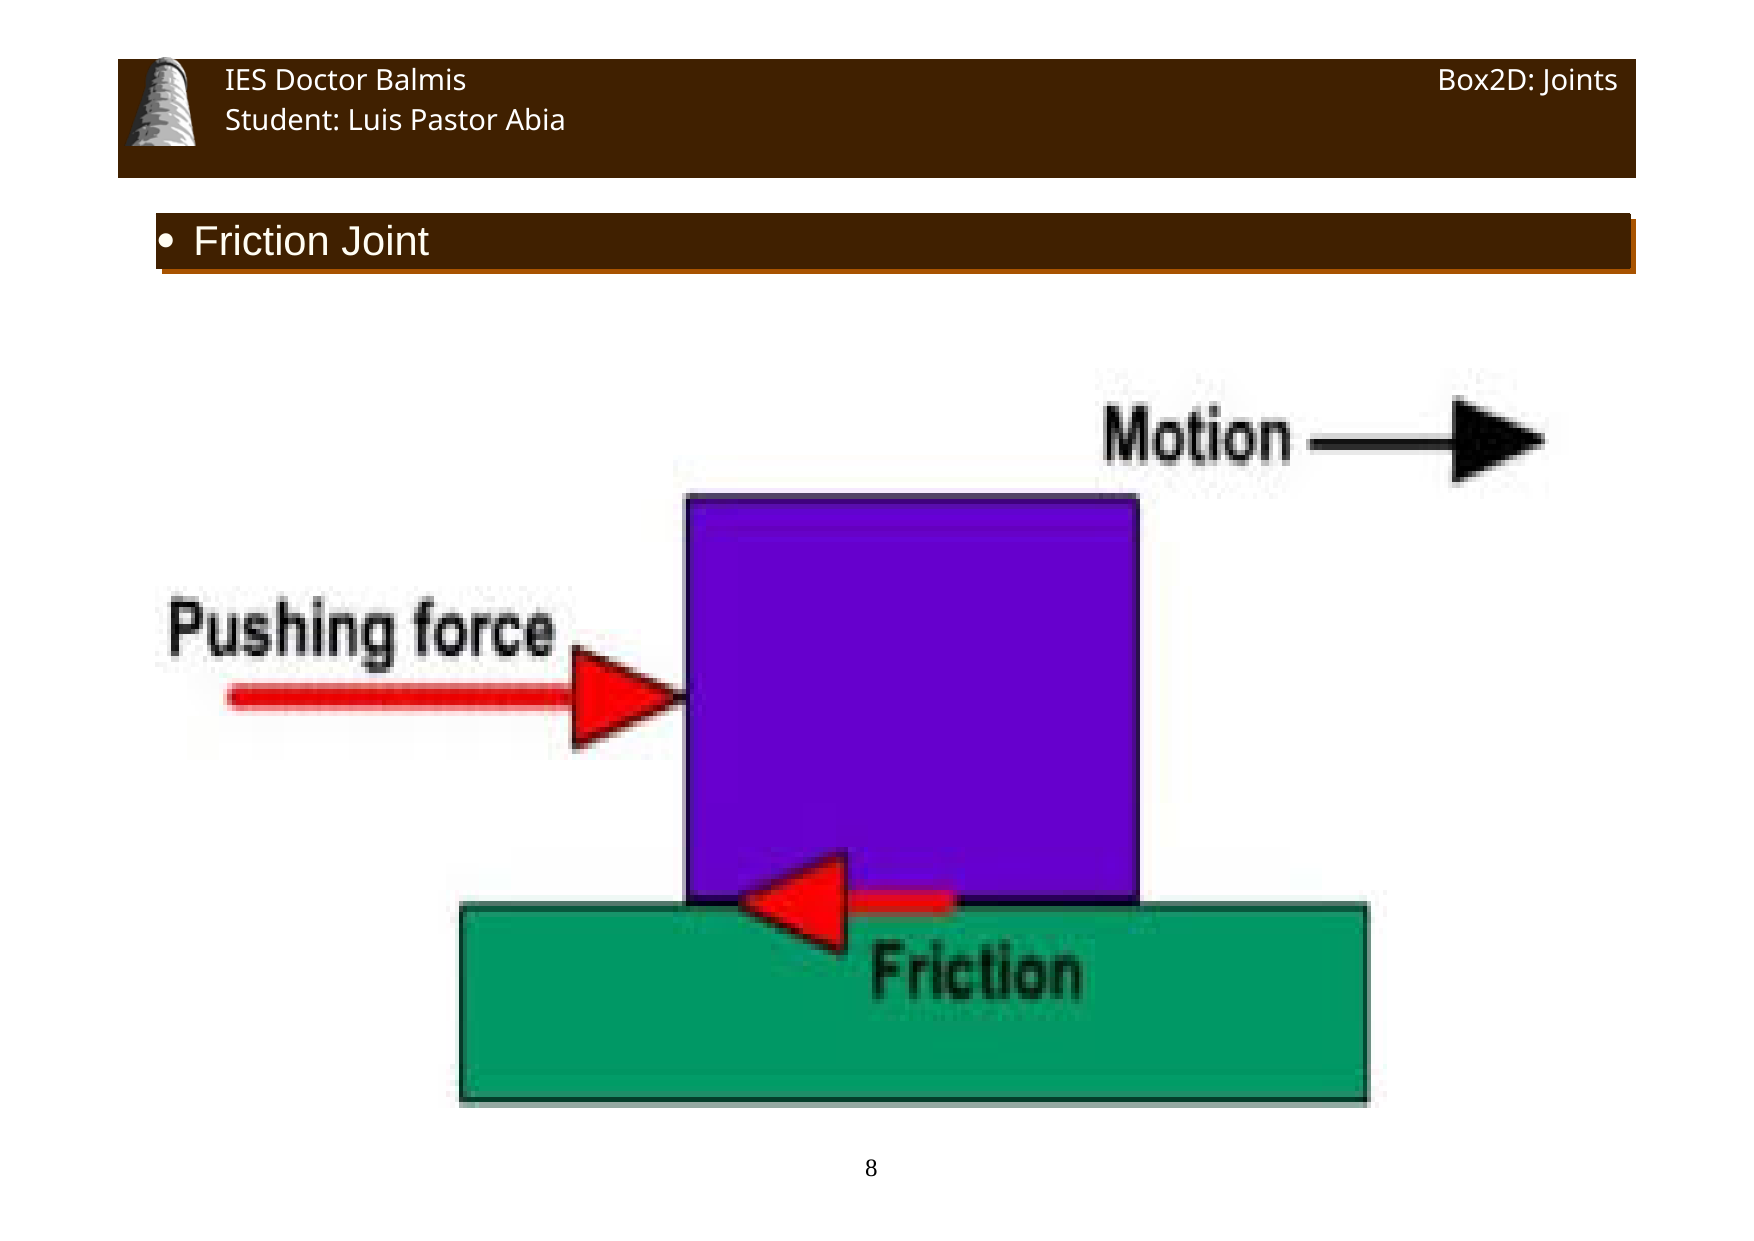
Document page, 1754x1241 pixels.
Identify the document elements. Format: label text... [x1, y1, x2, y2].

picture [121, 57, 202, 146]
picture [155, 325, 1574, 1108]
list Friction Joint [157, 215, 1630, 268]
